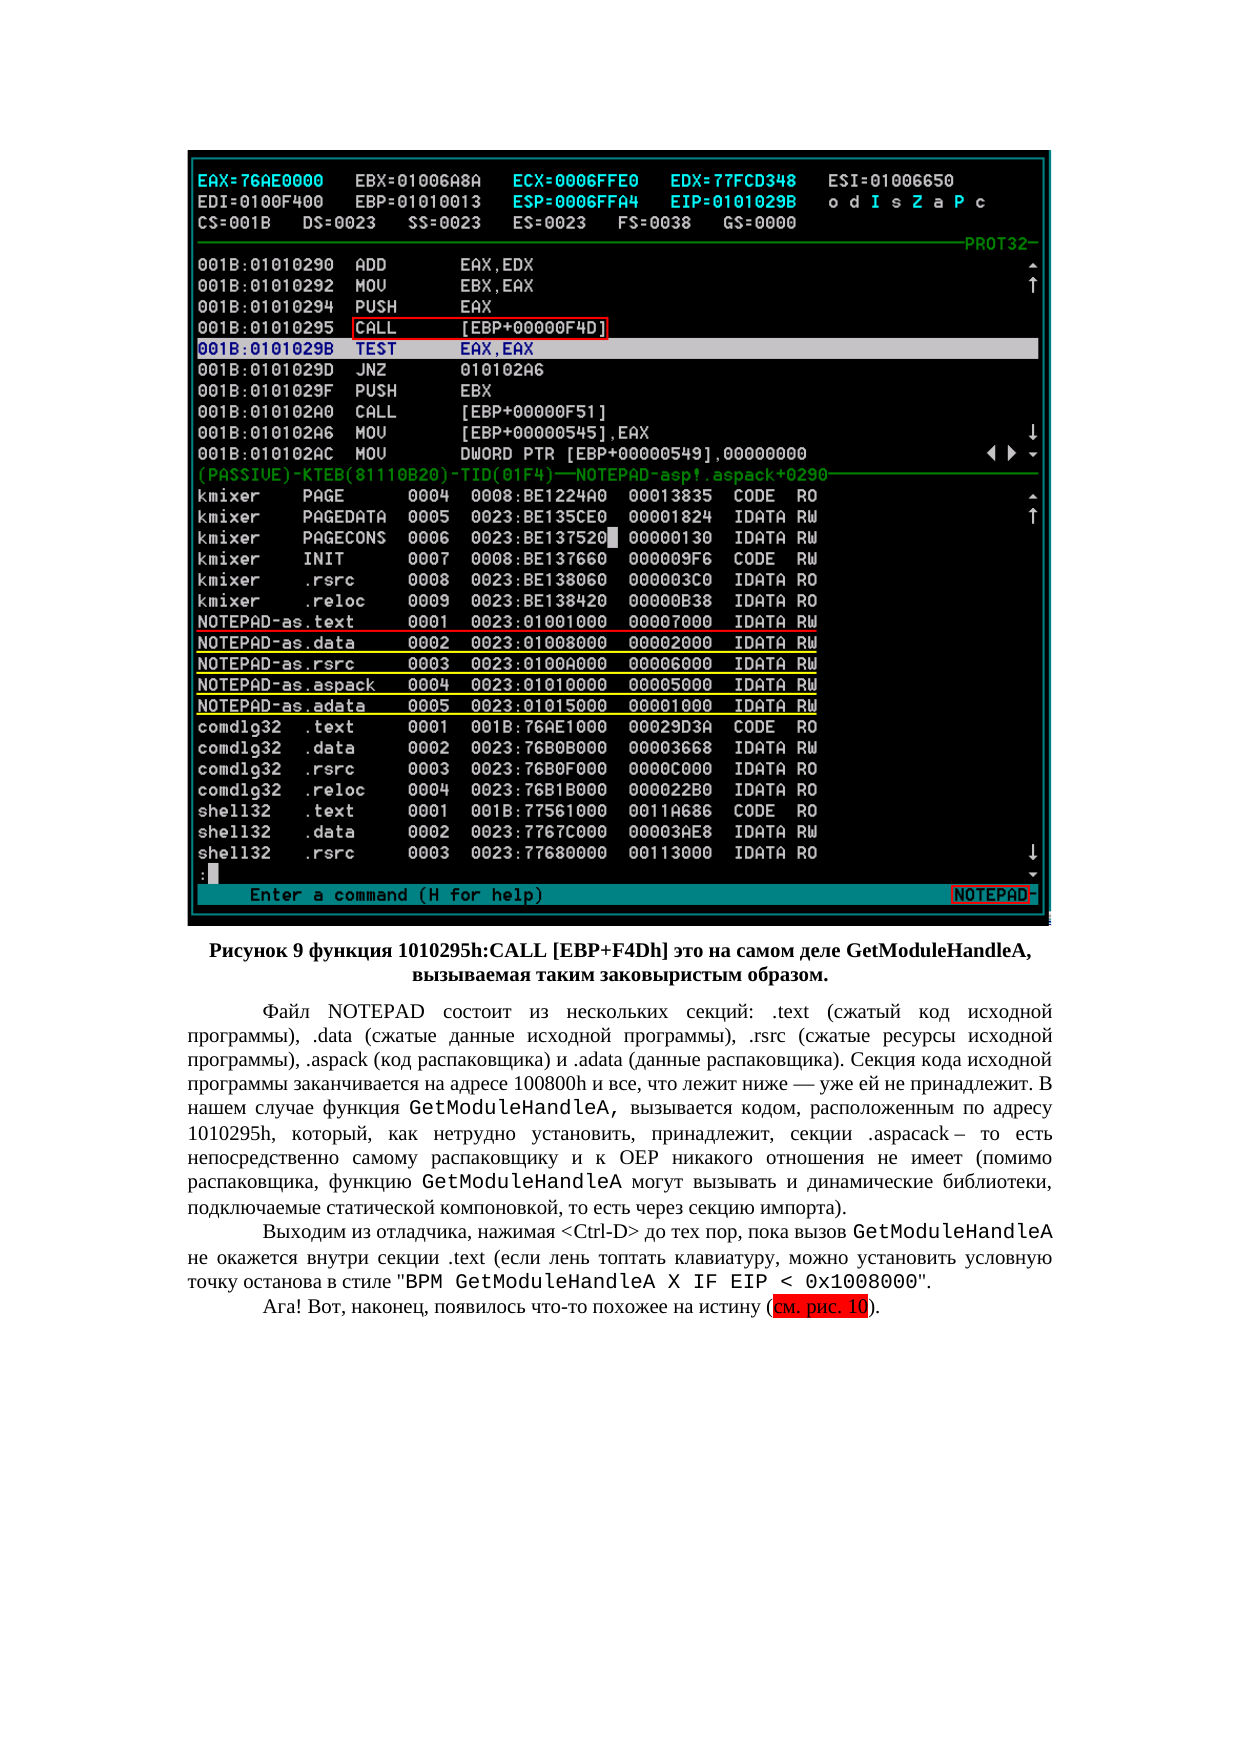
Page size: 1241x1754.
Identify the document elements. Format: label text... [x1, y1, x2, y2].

text Файл NOTEPAD состоит из нескольких секций: .text (сжатый код исходной программы), .data (сжатые данные исходной программы), .rsrc (сжатые ресурсы исходной программы), .aspack (код распаковщика) и .adata (данные распаковщика). Секция кода исходной программы заканчивается на адресе 100800h и все, что лежит ниже — уже ей не принадлежит. В нашем случае функция GetModuleHandleA, вызывается кодом, расположенным по адресу 1010295h, который, как нетрудно установить, принадлежит, секции .aspacack – то есть непосредственно самому распаковщику и к OEP никакого отношения не имеет (помимо распаковщика, функцию GetModuleHandleA могут вызывать и динамические библиотеки, подключаемые статической компоновкой, то есть через секцию импорта). [187, 999, 1053, 1219]
text Ага! Вот, наконец, появилось что-то похожее на истину (см. рис. 10). [187, 1294, 1053, 1318]
picture [187, 150, 1052, 926]
text Выходим из отладчика, нажимая <Ctrl-D> до тех пор, пока вызов GetModuleHandleA не окажется внутри секции .text (если лень топтать клавиатуру, можно установить условную точку останова в стиле "BPM GetModuleHandleA X IF EIP < 0x1008000". [187, 1219, 1053, 1294]
text Рисунок 9 функция 1010295h:CALL [EBP+F4Dh] это на самом деле GetModuleHandleA, вызываемая таким заковыристым образом. [187, 938, 1053, 986]
